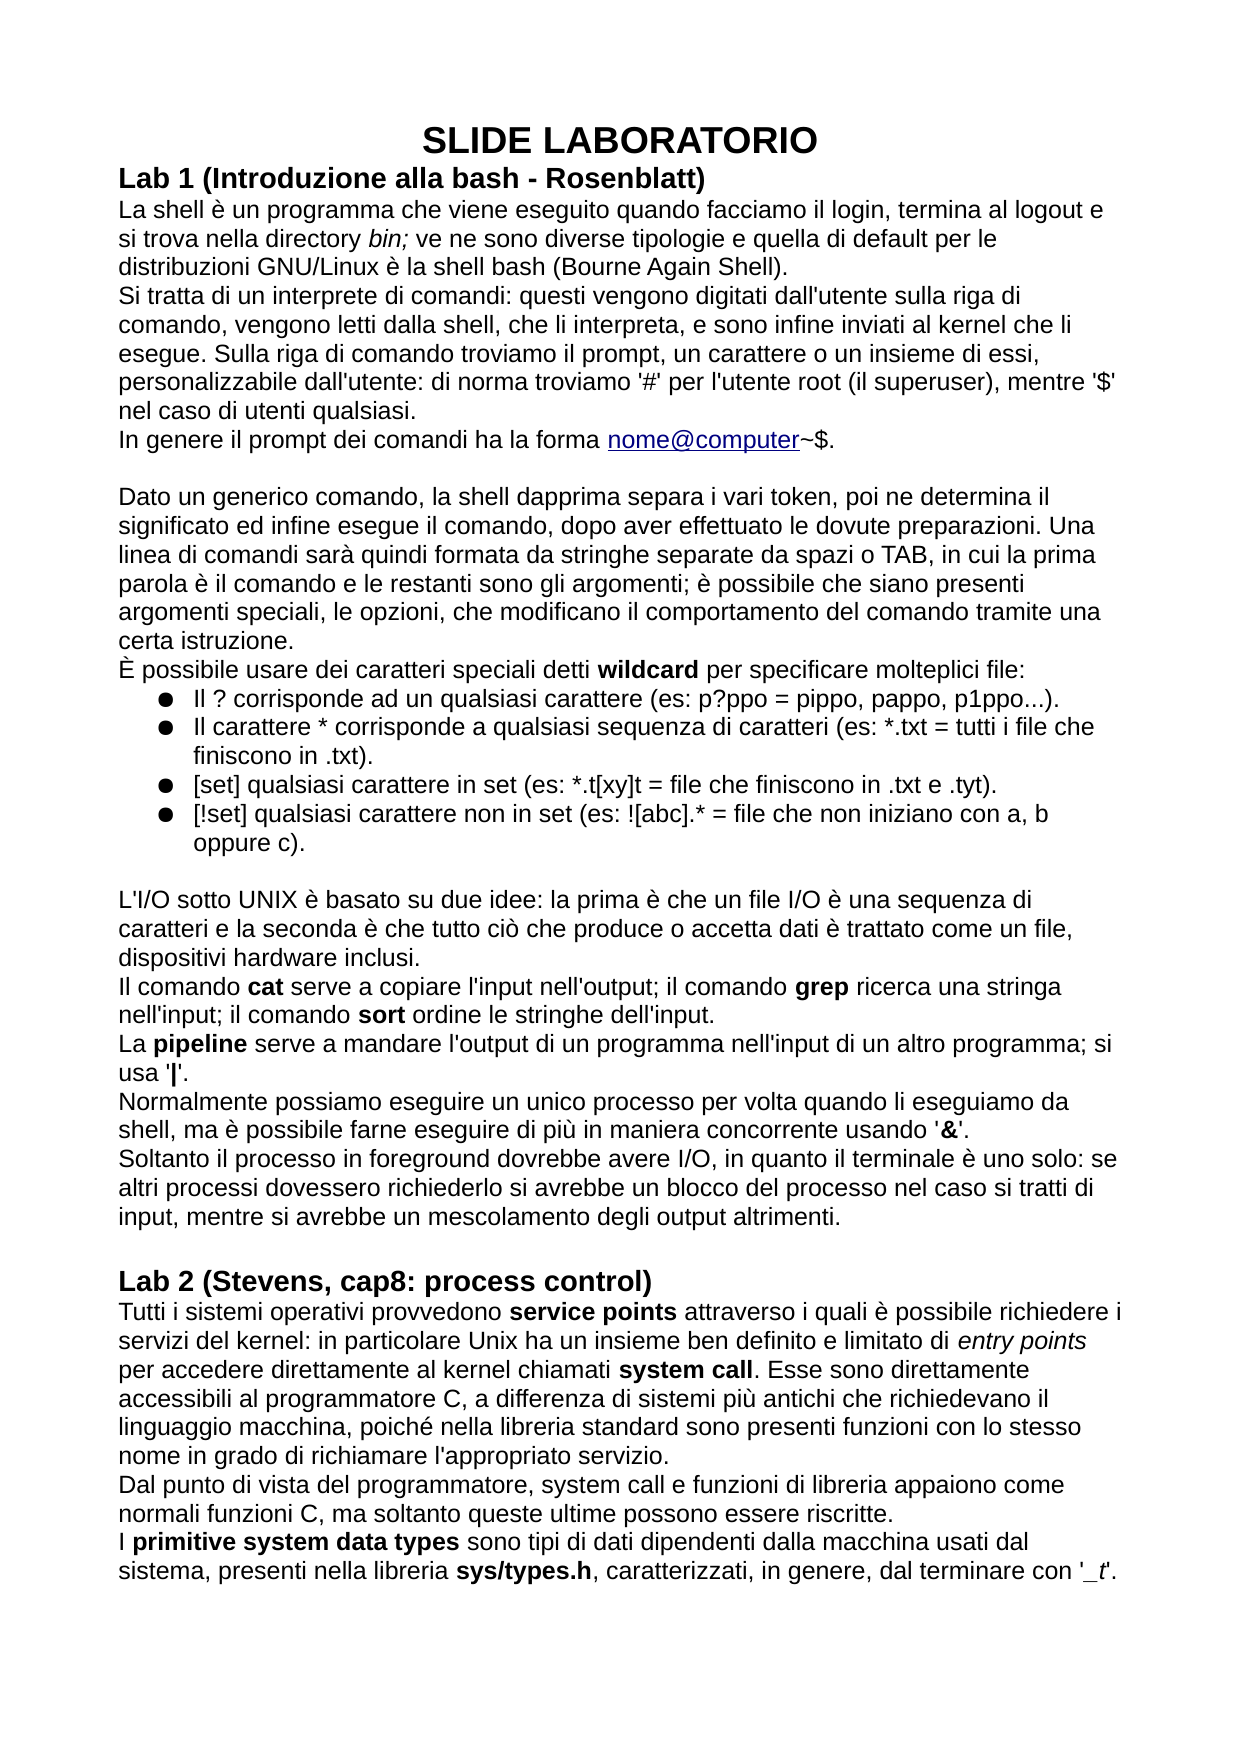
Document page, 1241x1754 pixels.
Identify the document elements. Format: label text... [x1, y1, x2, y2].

text Si tratta di un interprete di comandi: questi vengono digitati dall'utente sulla riga di comando, vengono letti dalla shell, che li interpreta, e sono infine inviati al kernel che li esegue. Sulla riga di comando troviamo il prompt, un carattere o un insieme di essi, personalizzabile dall'utente: di norma troviamo '#' per l'utente root (il superuser), mentre '$' nel caso di utenti qualsiasi. [118, 281, 1122, 425]
text In genere il prompt dei comandi ha la forma nome@computer~$. [118, 425, 1122, 453]
text La pipeline serve a mandare l'output di un programma nell'input di un altro programma; si usa '|'. [118, 1029, 1122, 1086]
text Lab 1 (Introduzione alla bash - Rosenblatt) [118, 161, 1122, 195]
text Tutti i sistemi operativi provvedono service points attraverso i quali è possibile richiedere i servizi del kernel: in particolare Unix ha un insieme ben definito e limitato di entry points per accedere direttamente al kernel chiamati system call. Esse sono direttamente accessibili al programmatore C, a differenza di sistemi più antichi che richiedevano il linguaggio macchina, poiché nella libreria standard sono presenti funzioni con lo stesso nome in grado di richiamare l'appropriato servizio. [118, 1297, 1122, 1470]
text La shell è un programma che viene eseguito quando facciamo il login, termina al logout e si trova nella directory bin; ve ne sono diverse tipologie e quella di default per le distribuzioni GNU/Linux è la shell bash (Bourne Again Shell). [118, 195, 1122, 281]
text SLIDE LABORATORIO [118, 118, 1122, 161]
text Lab 2 (Stevens, cap8: process control) [118, 1264, 1122, 1297]
text È possibile usare dei caratteri speciali detti wildcard per specificare molteplici file: [118, 655, 1122, 683]
list [set] qualsiasi carattere in set (es: *.t[xy]t = file che finiscono in .txt e .tyt). [156, 770, 1122, 799]
text Il comando cat serve a copiare l'input nell'output; il comando grep ricerca una stringa nell'input; il comando sort ordine le stringhe dell'input. [118, 971, 1122, 1029]
text Dato un generico comando, la shell dapprima separa i vari token, poi ne determina il significato ed infine esegue il comando, dopo aver effettuato le dovute preparazioni. Una linea di comandi sarà quindi formata da stringhe separate da spazi o TAB, in cui la prima parola è il comando e le restanti sono gli argomenti; è possibile che siano presenti argomenti speciali, le opzioni, che modificano il comportamento del comando tramite una certa istruzione. [118, 482, 1122, 655]
text Dal punto di vista del programmatore, system call e funzioni di libreria appaiono come normali funzioni C, ma soltanto queste ultime possono essere riscritte. [118, 1470, 1122, 1527]
text Normalmente possiamo eseguire un unico processo per volta quando li eseguiamo da shell, ma è possibile farne eseguire di più in maniera concorrente usando '&'. [118, 1086, 1122, 1144]
list Il ? corrisponde ad un qualsiasi carattere (es: p?ppo = pippo, pappo, p1ppo...). [156, 683, 1122, 712]
list [!set] qualsiasi carattere non in set (es: ![abc].* = file che non iniziano con a, b oppure c). [156, 799, 1122, 856]
list Il carattere * corrisponde a qualsiasi sequenza di caratteri (es: *.txt = tutti i file che finiscono in .txt). [156, 712, 1122, 770]
text L'I/O sotto UNIX è basato su due idee: la prima è che un file I/O è una sequenza di caratteri e la seconda è che tutto ciò che produce o accetta dati è trattato come un file, dispositivi hardware inclusi. [118, 885, 1122, 971]
text Soltanto il processo in foreground dovrebbe avere I/O, in quanto il terminale è uno solo: se altri processi dovessero richiederlo si avrebbe un blocco del processo nel caso si tratti di input, mentre si avrebbe un mescolamento degli output altrimenti. [118, 1144, 1122, 1230]
text I primitive system data types sono tipi di dati dipendenti dalla macchina usati dal sistema, presenti nella libreria sys/types.h, caratterizzati, in genere, dal terminare con '_t'. [118, 1527, 1122, 1585]
